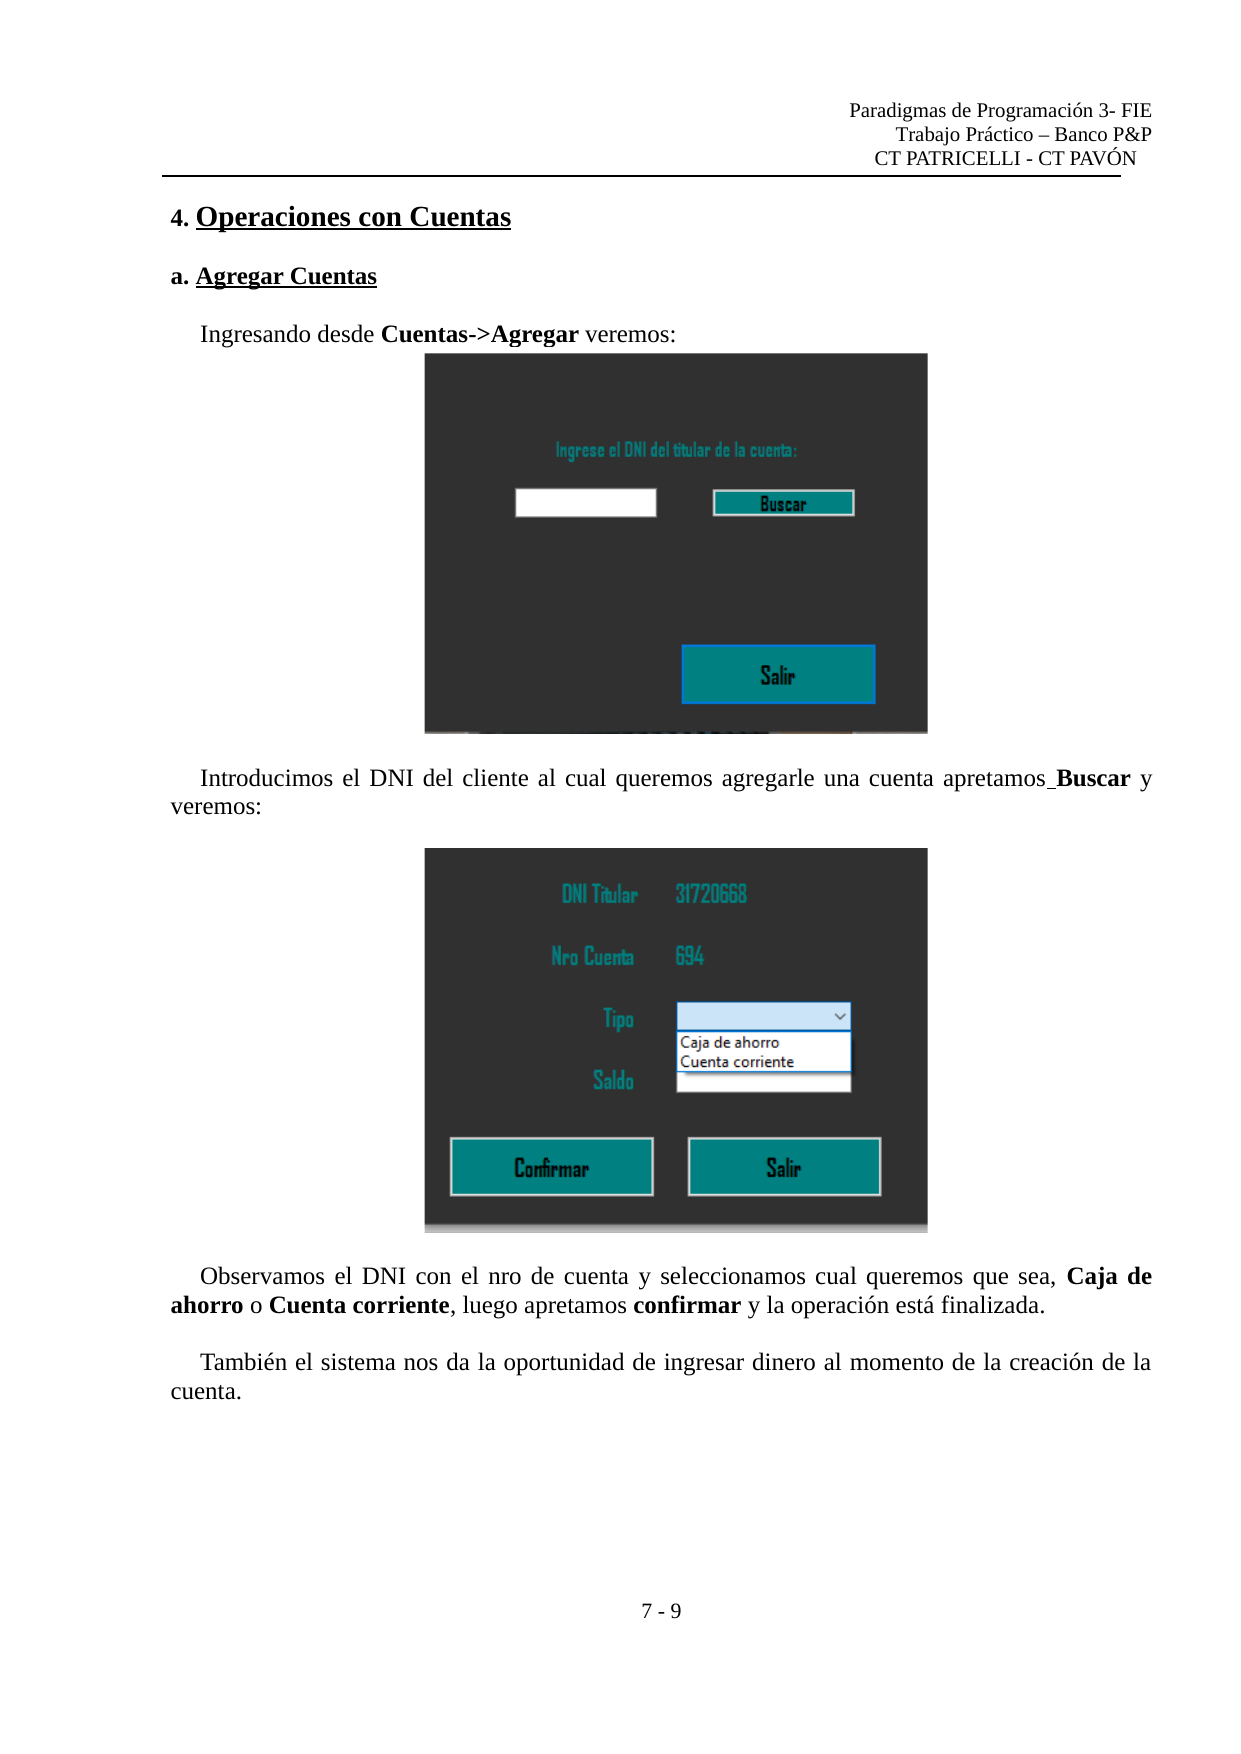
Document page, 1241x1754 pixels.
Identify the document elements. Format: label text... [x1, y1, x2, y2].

text Ingresando desde Cuentas->Agregar veremos: [170, 319, 1152, 347]
text Observamos el DNI con el nro de cuenta y seleccionamos cual queremos que sea, Caja de ahorro o Cuenta corriente, luego apretamos confirmar y la operación está finalizada. [170, 1261, 1152, 1318]
text Introducimos el DNI del cliente al cual queremos agregarle una cuenta apretamos Buscar y veremos: [170, 763, 1152, 820]
text 4. Operaciones con Cuentas [170, 199, 1152, 232]
text También el sistema nos da la oportunidad de ingresar dinero al momento de la creación de la cuenta. [170, 1347, 1152, 1405]
picture [424, 848, 928, 1233]
picture [424, 347, 928, 734]
text a. Agregar Cuentas [170, 261, 1152, 290]
